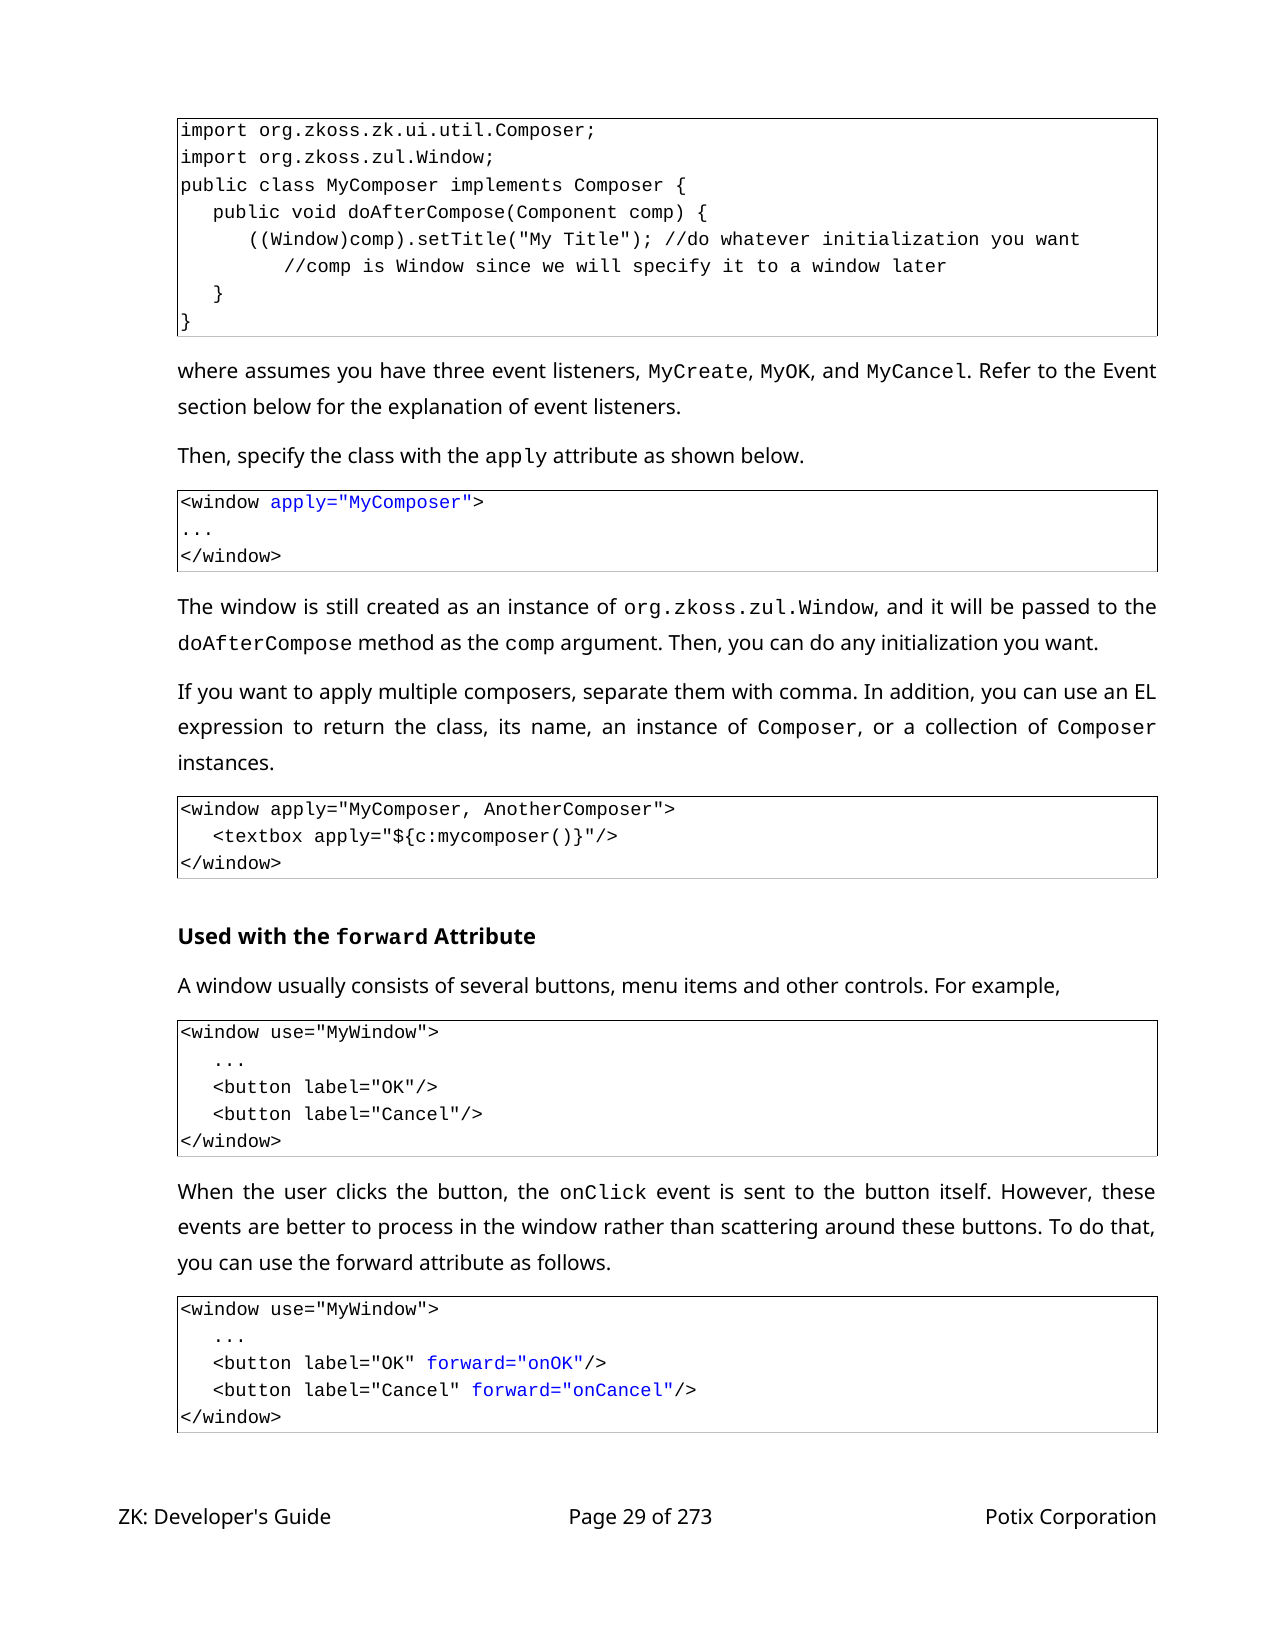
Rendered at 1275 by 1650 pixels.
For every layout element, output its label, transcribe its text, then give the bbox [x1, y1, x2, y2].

text ... [178, 1047, 1157, 1072]
text The window is still created as an instance of org.zkoss.zul.Window, and it will be passed to the doAfterCompose method as the comp argument. Then, you can do any initialization you want. [177, 592, 1157, 656]
text <window apply="MyComposer, AnotherComposer"> [178, 797, 1157, 821]
text </window> [178, 1129, 1157, 1156]
text </window> [178, 851, 1157, 878]
text <window use="MyWindow"> [178, 1297, 1157, 1321]
text ((Window)comp).setTitle("My Title"); //do whatever initialization you want [178, 227, 1157, 251]
text If you want to apply multiple composers, separate them with comma. In addition, you can use an EL expression to return the class, its name, an instance of Composer, or a collection of Composer instances. [177, 677, 1157, 776]
text ... [178, 517, 1157, 541]
text } [178, 281, 1157, 306]
text import org.zkoss.zul.Window; [178, 145, 1157, 169]
text <button label="Cancel" forward="onCancel"/> [178, 1378, 1157, 1402]
text When the user clicks the button, the onClick event is sent to the button itself. However, these events are better to process in the window rather than scattering around these buttons. To do that, you can use the forward attribute as follows. [177, 1177, 1157, 1276]
text Then, specify the class with the apply attribute as shown below. [177, 441, 1157, 469]
text <button label="Cancel"/> [178, 1102, 1157, 1126]
text } [178, 308, 1157, 336]
text ... [178, 1324, 1157, 1348]
text <button label="OK"/> [178, 1074, 1157, 1099]
text <window apply="MyComposer"> [178, 491, 1157, 514]
text public class MyComposer implements Composer { [178, 172, 1157, 197]
text where assumes you have three event listeners, MyCreate, MyOK, and MyCancel. Refer to the Event section below for the explanation of event listeners. [177, 356, 1157, 420]
text //comp is Window since we will specify it to a window later [178, 254, 1157, 278]
text <textbox apply="${c:mycomposer()}"/> [178, 824, 1157, 848]
subtitle Used with the forward Attribute [177, 921, 1157, 951]
text <button label="OK" forward="onOK"/> [178, 1351, 1157, 1375]
text import org.zkoss.zk.ui.util.Composer; [178, 119, 1157, 142]
text A window usually consists of several buttons, menu items and other controls. For example, [177, 971, 1157, 999]
text </window> [178, 1405, 1157, 1432]
text public void doAfterCompose(Component comp) { [178, 200, 1157, 224]
text <window use="MyWindow"> [178, 1021, 1157, 1044]
text </window> [178, 544, 1157, 571]
